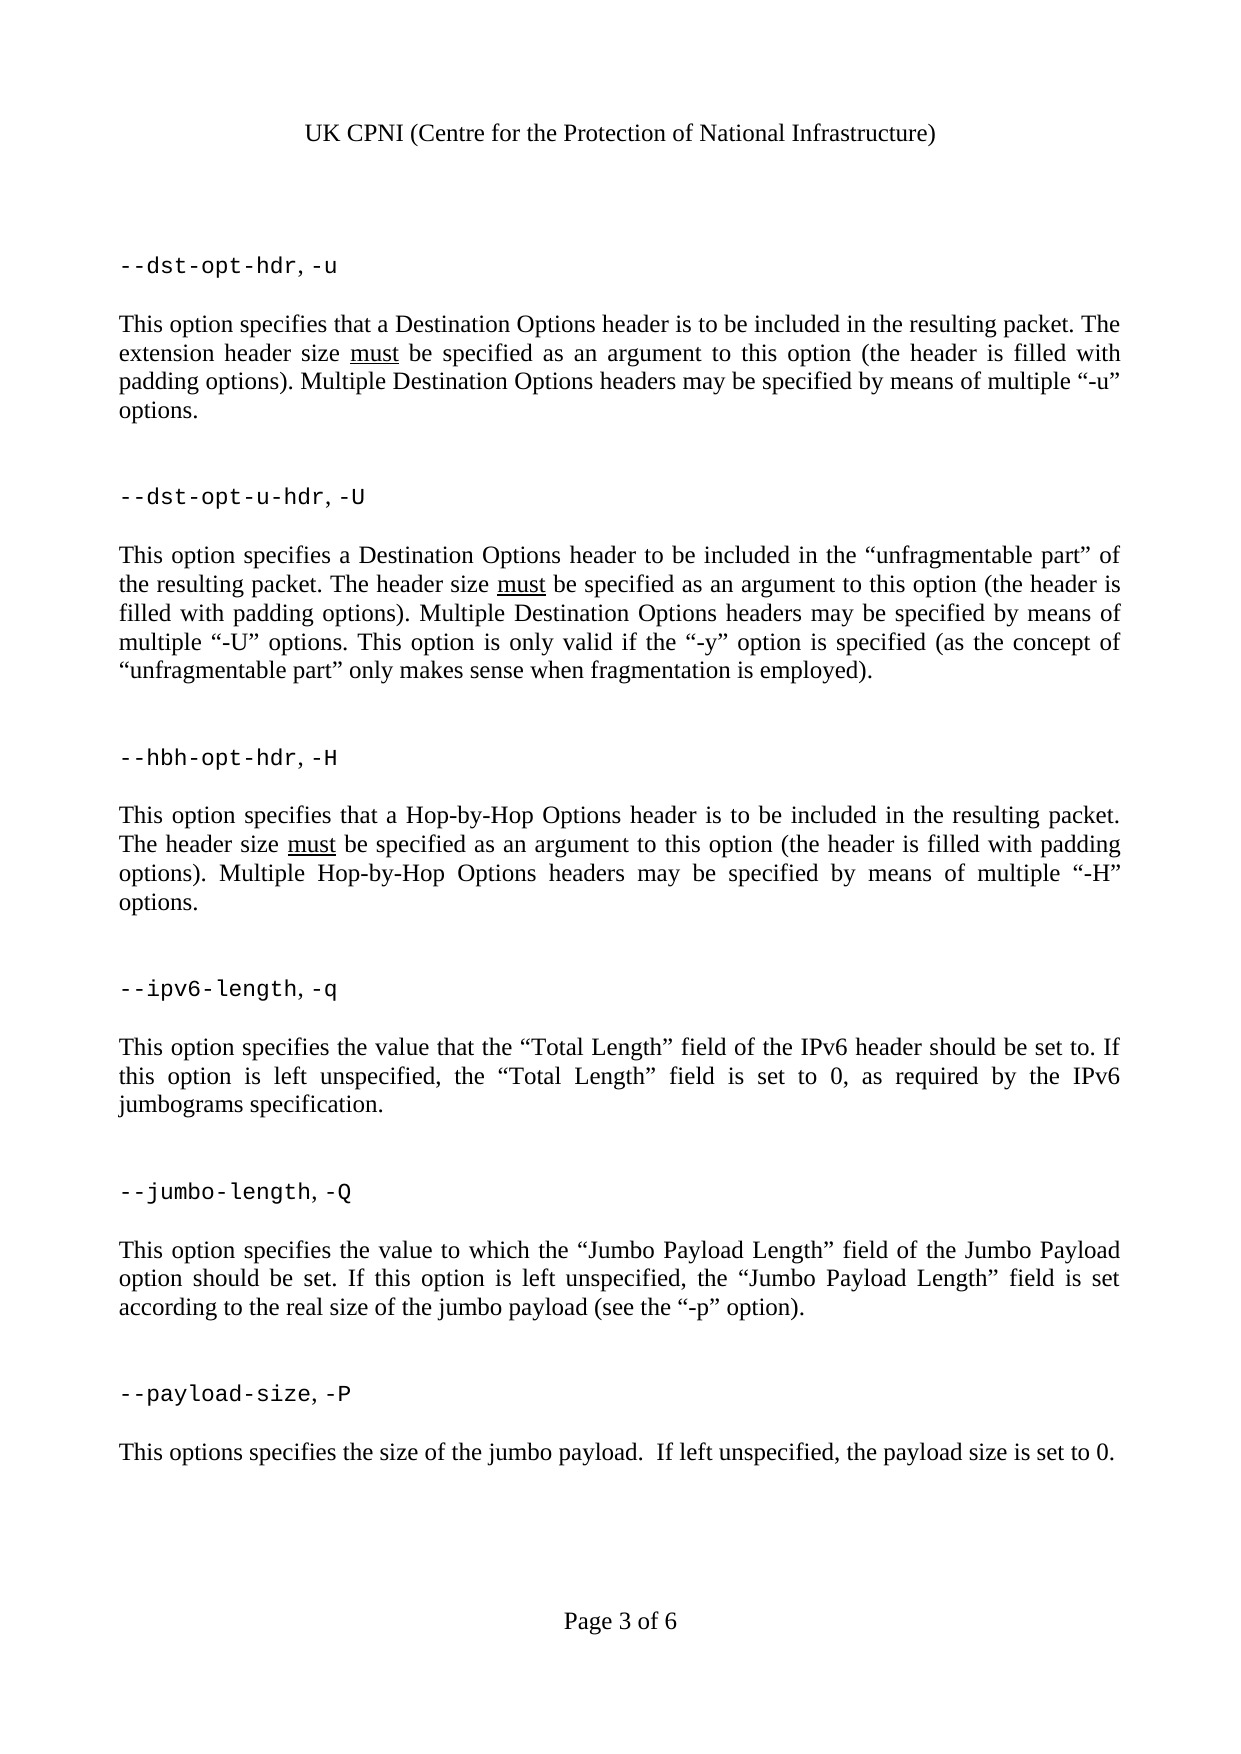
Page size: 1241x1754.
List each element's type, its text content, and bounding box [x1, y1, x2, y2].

text --dst-opt-u-hdr, -U [118, 481, 1122, 512]
text This option specifies the value to which the “Jumbo Payload Length” field of the Jumbo Payload option should be set. If this option is left unspecified, the “Jumbo Payload Length” field is set according to the real size of the jumbo payload (see the “-p” option). [118, 1235, 1122, 1321]
text --hbh-opt-hdr, -H [118, 742, 1122, 772]
text This option specifies the value that the “Total Length” field of the IPv6 header should be set to. If this option is left unspecified, the “Total Length” field is set to 0, as required by the IPv6 jumbograms specification. [118, 1032, 1122, 1118]
text --payload-size, -P [118, 1378, 1122, 1409]
text --dst-opt-hdr, -u [118, 250, 1122, 280]
text --ipv6-length, -q [118, 973, 1122, 1003]
text This option specifies a Destination Options header to be included in the “unfragmentable part” of the resulting packet. The header size must be specified as an argument to this option (the header is filled with padding options). Multiple Destination Options headers may be specified by means of multiple “-U” options. This option is only valid if the “-y” option is specified (as the concept of “unfragmentable part” only makes sense when fragmentation is employed). [118, 540, 1122, 684]
text This option specifies that a Hop-by-Hop Options header is to be included in the resulting packet. The header size must be specified as an argument to this option (the header is filled with padding options). Multiple Hop-by-Hop Options headers may be specified by means of multiple “-H” options. [118, 801, 1122, 916]
text This options specifies the size of the jumbo payload. If left unspecified, the payload size is set to 0. [118, 1437, 1122, 1466]
text --jumbo-length, -Q [118, 1176, 1122, 1206]
text This option specifies that a Destination Options header is to be included in the resulting packet. The extension header size must be specified as an argument to this option (the header is filled with padding options). Multiple Destination Options headers may be specified by means of multiple “-u” options. [118, 309, 1122, 424]
